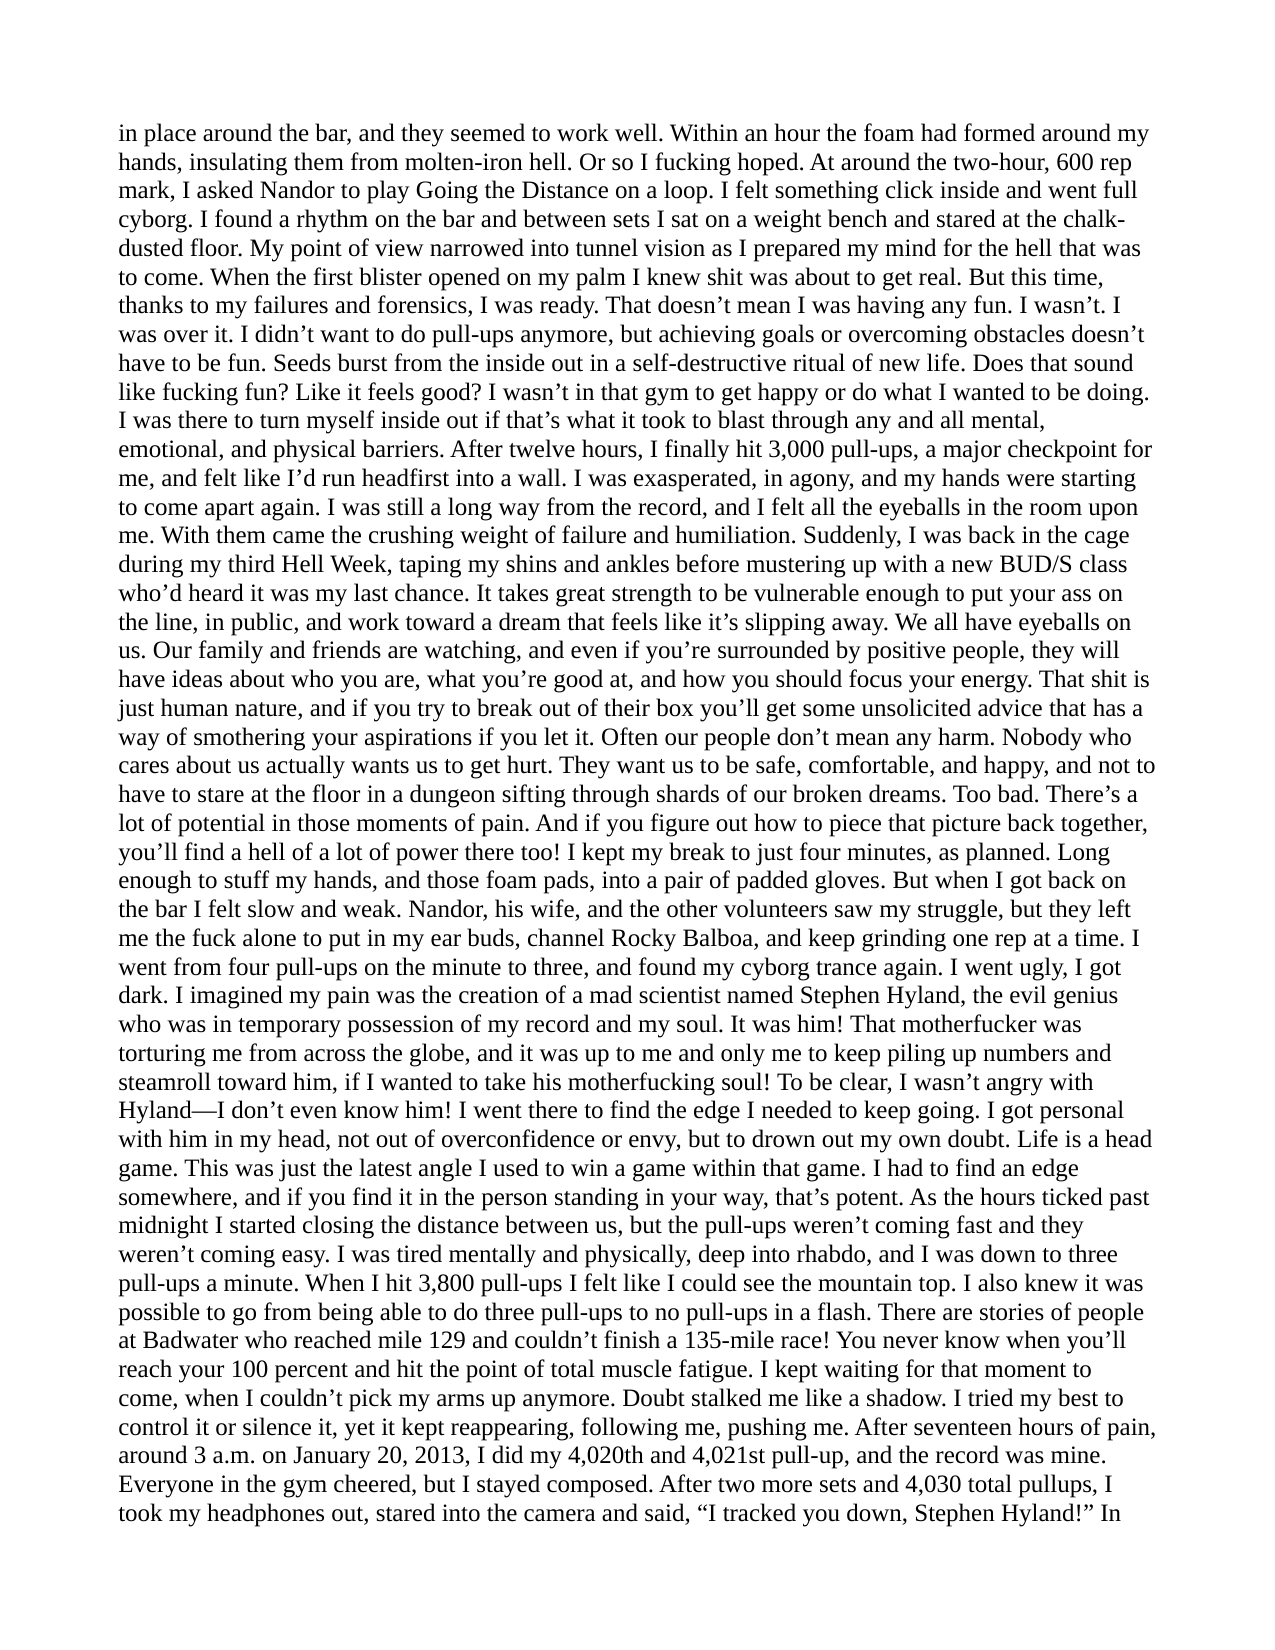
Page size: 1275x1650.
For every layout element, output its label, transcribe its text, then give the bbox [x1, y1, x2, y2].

text in place around the bar, and they seemed to work well. Within an hour the foam had formed around my hands, insulating them from molten-iron hell. Or so I fucking hoped. At around the two-hour, 600 rep mark, I asked Nandor to play Going the Distance on a loop. I felt something click inside and went full cyborg. I found a rhythm on the bar and between sets I sat on a weight bench and stared at the chalk-dusted floor. My point of view narrowed into tunnel vision as I prepared my mind for the hell that was to come. When the first blister opened on my palm I knew shit was about to get real. But this time, thanks to my failures and forensics, I was ready. That doesn’t mean I was having any fun. I wasn’t. I was over it. I didn’t want to do pull-ups anymore, but achieving goals or overcoming obstacles doesn’t have to be fun. Seeds burst from the inside out in a self-destructive ritual of new life. Does that sound like fucking fun? Like it feels good? I wasn’t in that gym to get happy or do what I wanted to be doing. I was there to turn myself inside out if that’s what it took to blast through any and all mental, emotional, and physical barriers. After twelve hours, I finally hit 3,000 pull-ups, a major checkpoint for me, and felt like I’d run headfirst into a wall. I was exasperated, in agony, and my hands were starting to come apart again. I was still a long way from the record, and I felt all the eyeballs in the room upon me. With them came the crushing weight of failure and humiliation. Suddenly, I was back in the cage during my third Hell Week, taping my shins and ankles before mustering up with a new BUD/S class who’d heard it was my last chance. It takes great strength to be vulnerable enough to put your ass on the line, in public, and work toward a dream that feels like it’s slipping away. We all have eyeballs on us. Our family and friends are watching, and even if you’re surrounded by positive people, they will have ideas about who you are, what you’re good at, and how you should focus your energy. That shit is just human nature, and if you try to break out of their box you’ll get some unsolicited advice that has a way of smothering your aspirations if you let it. Often our people don’t mean any harm. Nobody who cares about us actually wants us to get hurt. They want us to be safe, comfortable, and happy, and not to have to stare at the floor in a dungeon sifting through shards of our broken dreams. Too bad. There’s a lot of potential in those moments of pain. And if you figure out how to piece that picture back together, you’ll find a hell of a lot of power there too! I kept my break to just four minutes, as planned. Long enough to stuff my hands, and those foam pads, into a pair of padded gloves. But when I got back on the bar I felt slow and weak. Nandor, his wife, and the other volunteers saw my struggle, but they left me the fuck alone to put in my ear buds, channel Rocky Balboa, and keep grinding one rep at a time. I went from four pull-ups on the minute to three, and found my cyborg trance again. I went ugly, I got dark. I imagined my pain was the creation of a mad scientist named Stephen Hyland, the evil genius who was in temporary possession of my record and my soul. It was him! That motherfucker was torturing me from across the globe, and it was up to me and only me to keep piling up numbers and steamroll toward him, if I wanted to take his motherfucking soul! To be clear, I wasn’t angry with Hyland—I don’t even know him! I went there to find the edge I needed to keep going. I got personal with him in my head, not out of overconfidence or envy, but to drown out my own doubt. Life is a head game. This was just the latest angle I used to win a game within that game. I had to find an edge somewhere, and if you find it in the person standing in your way, that’s potent. As the hours ticked past midnight I started closing the distance between us, but the pull-ups weren’t coming fast and they weren’t coming easy. I was tired mentally and physically, deep into rhabdo, and I was down to three pull-ups a minute. When I hit 3,800 pull-ups I felt like I could see the mountain top. I also knew it was possible to go from being able to do three pull-ups to no pull-ups in a flash. There are stories of people at Badwater who reached mile 129 and couldn’t finish a 135-mile race! You never know when you’ll reach your 100 percent and hit the point of total muscle fatigue. I kept waiting for that moment to come, when I couldn’t pick my arms up anymore. Doubt stalked me like a shadow. I tried my best to control it or silence it, yet it kept reappearing, following me, pushing me. After seventeen hours of pain, around 3 a.m. on January 20, 2013, I did my 4,020th and 4,021st pull-up, and the record was mine. Everyone in the gym cheered, but I stayed composed. After two more sets and 4,030 total pullups, I took my headphones out, stared into the camera and said, “I tracked you down, Stephen Hyland!” In [118, 118, 1157, 1527]
